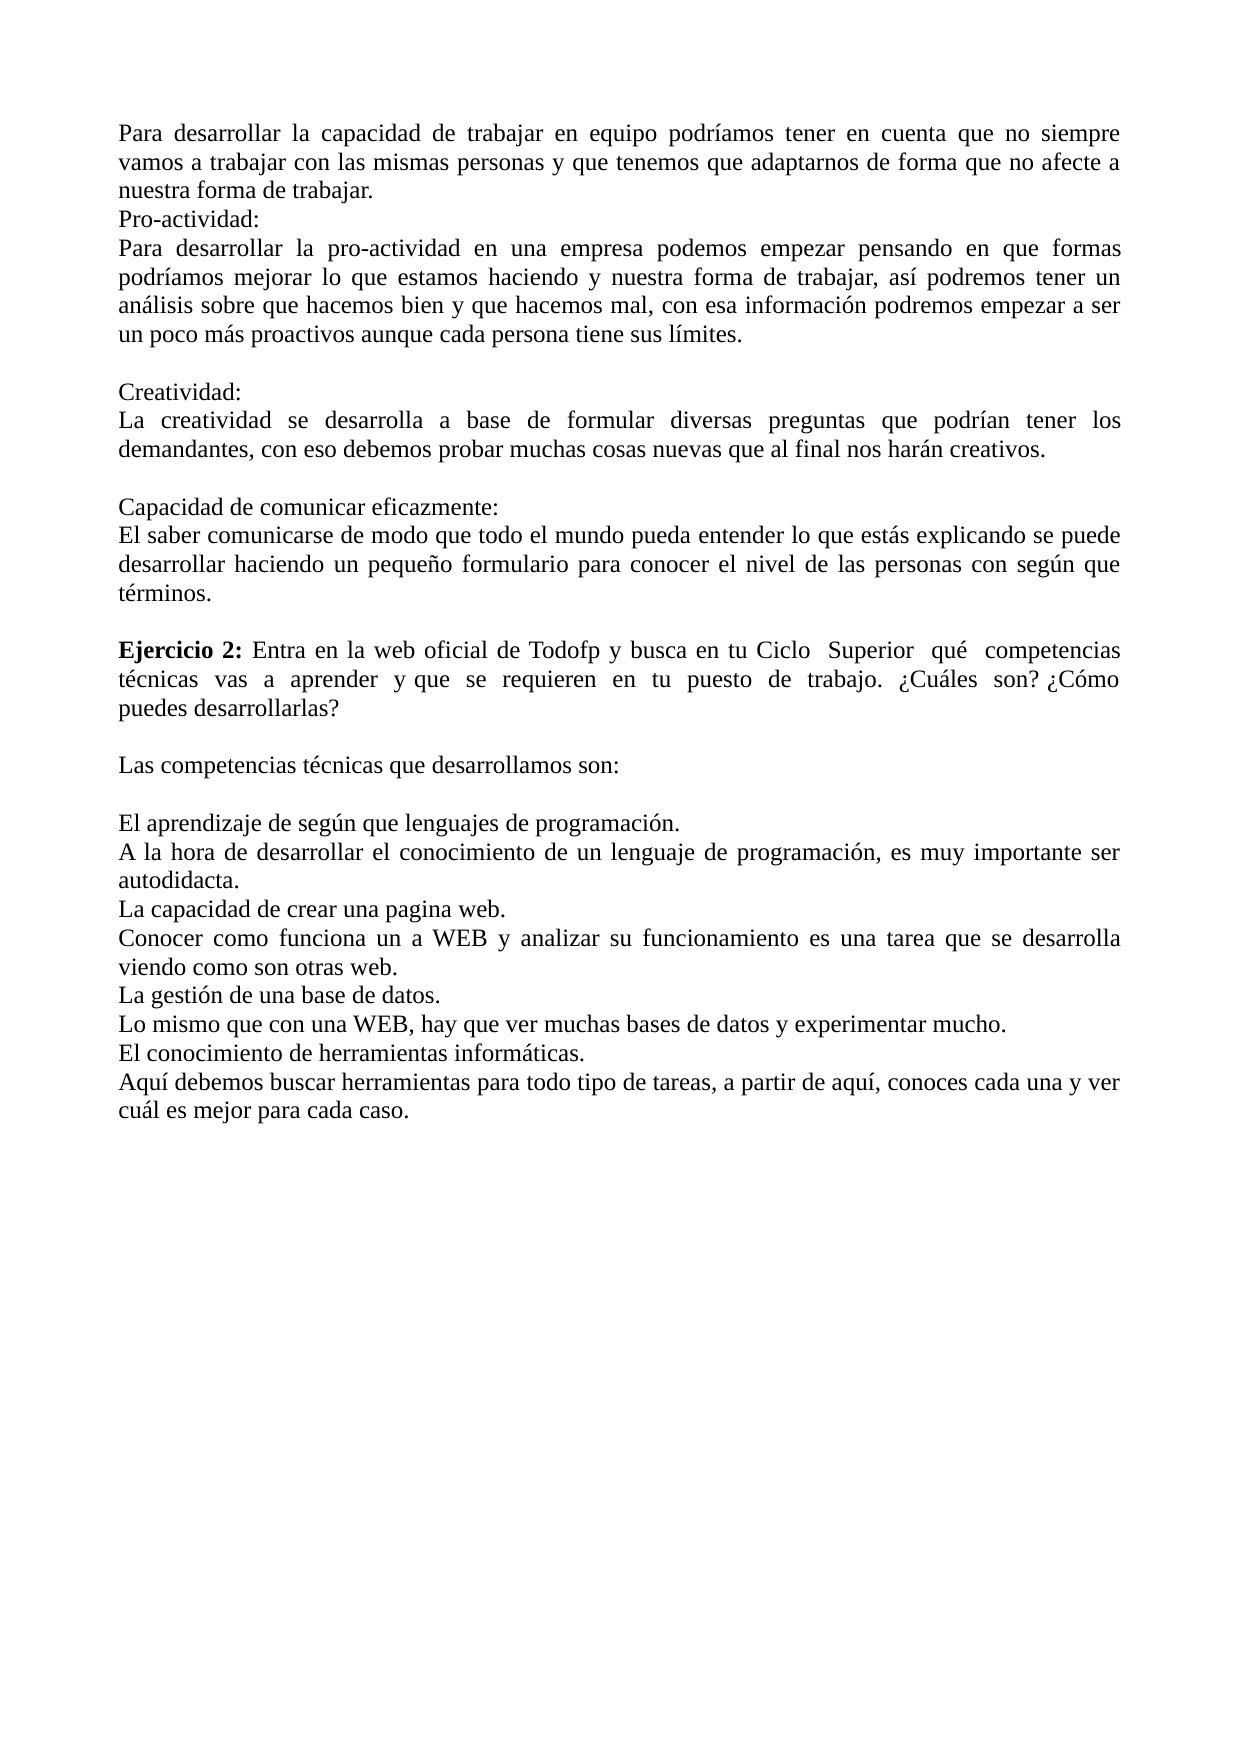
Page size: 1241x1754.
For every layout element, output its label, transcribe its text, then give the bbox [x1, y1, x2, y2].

text La gestión de una base de datos. [118, 981, 1122, 1009]
text Ejercicio 2: Entra en la web oficial de Todofp y busca en tu Ciclo Superior qué competencias técnicas vas a aprender y que se requieren en tu puesto de trabajo. ¿Cuáles son? ¿Cómo puedes desarrollarlas? [118, 636, 1122, 722]
text El aprendizaje de según que lenguajes de programación. [118, 808, 1122, 837]
text Pro-actividad: [118, 204, 1122, 233]
text Las competencias técnicas que desarrollamos son: [118, 751, 1122, 779]
text Conocer como funciona un a WEB y analizar su funcionamiento es una tarea que se desarrolla viendo como son otras web. [118, 923, 1122, 981]
text Creatividad: [118, 377, 1122, 406]
text Para desarrollar la capacidad de trabajar en equipo podríamos tener en cuenta que no siempre vamos a trabajar con las mismas personas y que tenemos que adaptarnos de forma que no afecte a nuestra forma de trabajar. [118, 118, 1122, 204]
text El conocimiento de herramientas informáticas. [118, 1038, 1122, 1067]
text Para desarrollar la pro-actividad en una empresa podemos empezar pensando en que formas podríamos mejorar lo que estamos haciendo y nuestra forma de trabajar, así podremos tener un análisis sobre que hacemos bien y que hacemos mal, con esa información podremos empezar a ser un poco más proactivos aunque cada persona tiene sus límites. [118, 233, 1122, 348]
text Capacidad de comunicar eficazmente: [118, 492, 1122, 521]
text La capacidad de crear una pagina web. [118, 894, 1122, 923]
text A la hora de desarrollar el conocimiento de un lenguaje de programación, es muy importante ser autodidacta. [118, 837, 1122, 894]
text Lo mismo que con una WEB, hay que ver muchas bases de datos y experimentar mucho. [118, 1009, 1122, 1038]
text La creatividad se desarrolla a base de formular diversas preguntas que podrían tener los demandantes, con eso debemos probar muchas cosas nuevas que al final nos harán creativos. [118, 406, 1122, 463]
text El saber comunicarse de modo que todo el mundo pueda entender lo que estás explicando se puede desarrollar haciendo un pequeño formulario para conocer el nivel de las personas con según que términos. [118, 521, 1122, 607]
text Aquí debemos buscar herramientas para todo tipo de tareas, a partir de aquí, conoces cada una y ver cuál es mejor para cada caso. [118, 1067, 1122, 1124]
